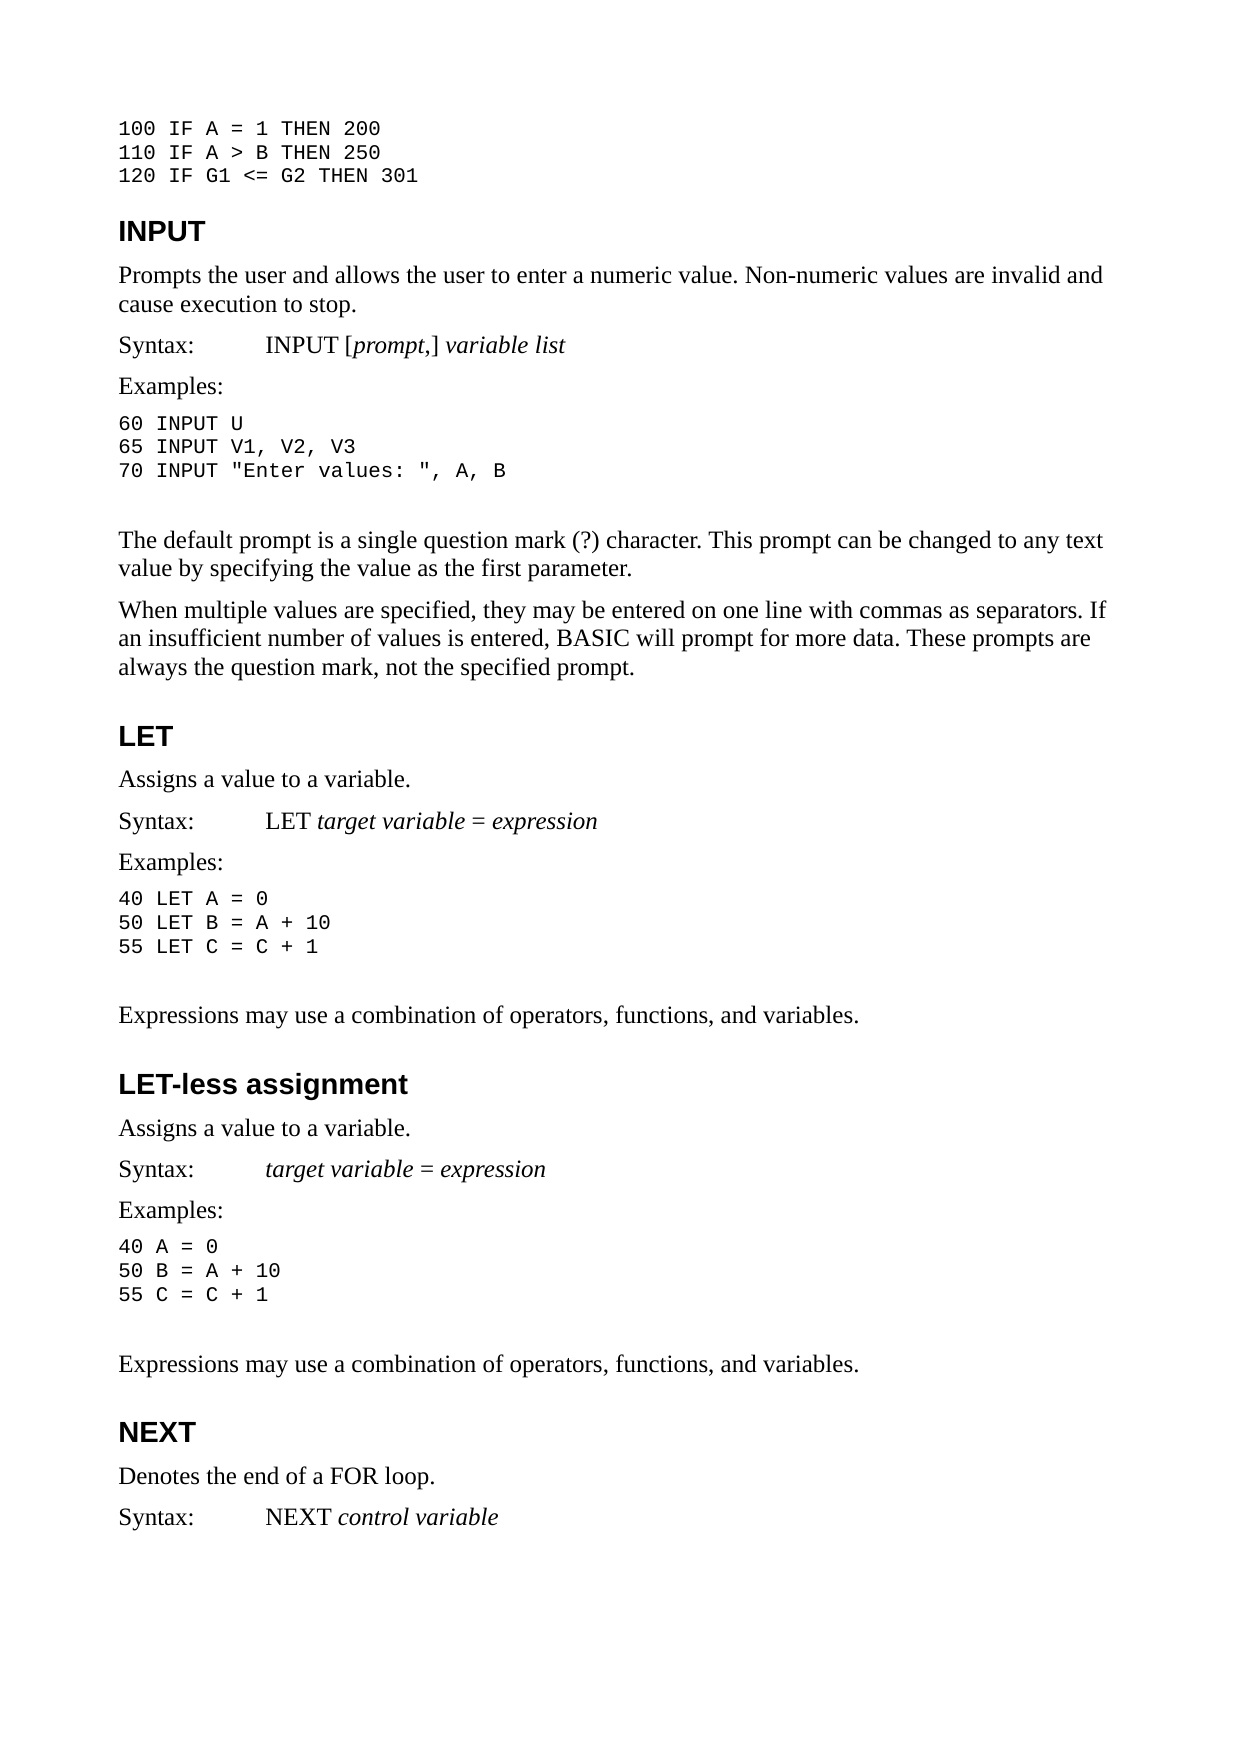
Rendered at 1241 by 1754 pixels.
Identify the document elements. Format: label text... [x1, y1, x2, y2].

text 55 C = C + 1 [118, 1284, 1122, 1307]
text 110 IF A > B THEN 250 [118, 142, 1122, 165]
text 40 LET A = 0 [118, 888, 1122, 912]
subtitle LET [118, 718, 1122, 752]
text Syntax: INPUT [prompt,] variable list [118, 330, 1122, 359]
text The default prompt is a single question mark (?) character. This prompt can be changed to any text value by specifying the value as the first parameter. [118, 525, 1122, 582]
text 65 INPUT V1, V2, V3 [118, 436, 1122, 460]
text Prompts the user and allows the user to enter a numeric value. Non-numeric values are invalid and cause execution to stop. [118, 260, 1122, 318]
text 120 IF G1 <= G2 THEN 301 [118, 165, 1122, 189]
text Denotes the end of a FOR loop. [118, 1461, 1122, 1490]
text 50 LET B = A + 10 [118, 912, 1122, 936]
text When multiple values are specified, they may be entered on one line with commas as separators. If an insufficient number of values is entered, BASIC will prompt for more data. These prompts are always the question mark, not the specified prompt. [118, 595, 1122, 681]
text 50 B = A + 10 [118, 1260, 1122, 1284]
text Examples: [118, 1195, 1122, 1224]
text 100 IF A = 1 THEN 200 [118, 118, 1122, 142]
text 55 LET C = C + 1 [118, 936, 1122, 959]
subtitle LET-less assignment [118, 1067, 1122, 1100]
text Syntax: NEXT control variable [118, 1502, 1122, 1531]
text 40 A = 0 [118, 1237, 1122, 1260]
subtitle NEXT [118, 1415, 1122, 1448]
text Examples: [118, 371, 1122, 400]
text Assigns a value to a variable. [118, 1113, 1122, 1142]
text 60 INPUT U [118, 413, 1122, 436]
text Expressions may use a combination of operators, functions, and variables. [118, 1349, 1122, 1377]
text Assigns a value to a variable. [118, 764, 1122, 793]
text Expressions may use a combination of operators, functions, and variables. [118, 1001, 1122, 1029]
text Syntax: target variable = expression [118, 1154, 1122, 1183]
text 70 INPUT "Enter values: ", A, B [118, 460, 1122, 483]
text Examples: [118, 847, 1122, 876]
subtitle INPUT [118, 214, 1122, 248]
text Syntax: LET target variable = expression [118, 806, 1122, 834]
